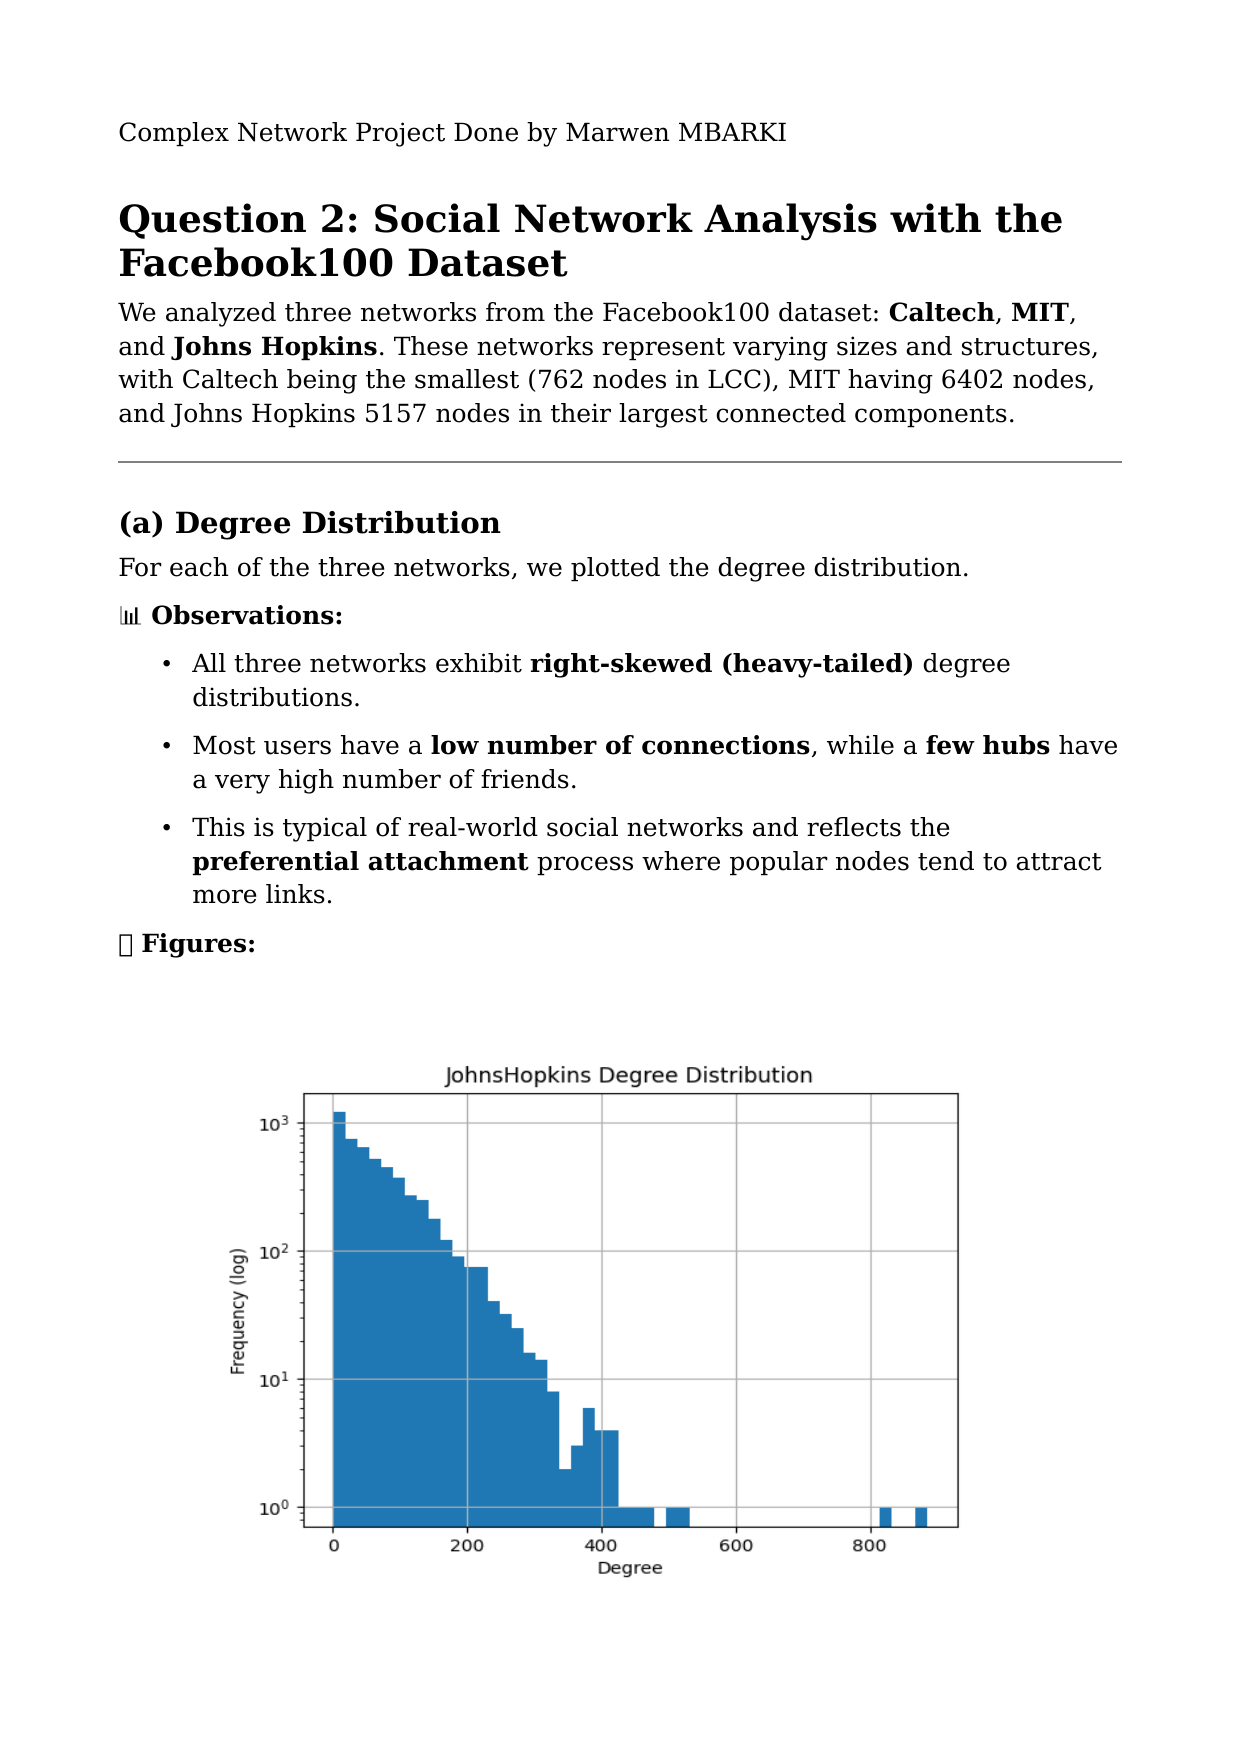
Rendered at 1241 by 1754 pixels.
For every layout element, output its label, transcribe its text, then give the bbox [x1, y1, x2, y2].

picture [198, 1025, 1042, 1589]
list All three networks exhibit right-skewed (heavy-tailed) degree distributions. [162, 649, 1122, 712]
subtitle (a) Degree Distribution [118, 506, 1122, 540]
subtitle Question 2: Social Network Analysis with the Facebook100 Dataset [118, 197, 1122, 285]
text 📊 Observations: [118, 601, 1122, 630]
text 📎 Figures: [118, 929, 1122, 958]
list Most users have a low number of connections, while a few hubs have a very high number of friends. [162, 731, 1122, 794]
text Complex Network Project Done by Marwen MBARKI [118, 118, 1122, 147]
text We analyzed three networks from the Facebook100 dataset: Caltech, MIT, and Johns Hopkins. These networks represent varying sizes and structures, with Caltech being the smallest (762 nodes in LCC), MIT having 6402 nodes, and Johns Hopkins 5157 nodes in their largest connected components. [118, 298, 1122, 428]
list This is typical of real-world social networks and reflects the preferential attachment process where popular nodes tend to attract more links. [162, 813, 1122, 910]
text For each of the three networks, we plotted the degree distribution. [118, 553, 1122, 582]
